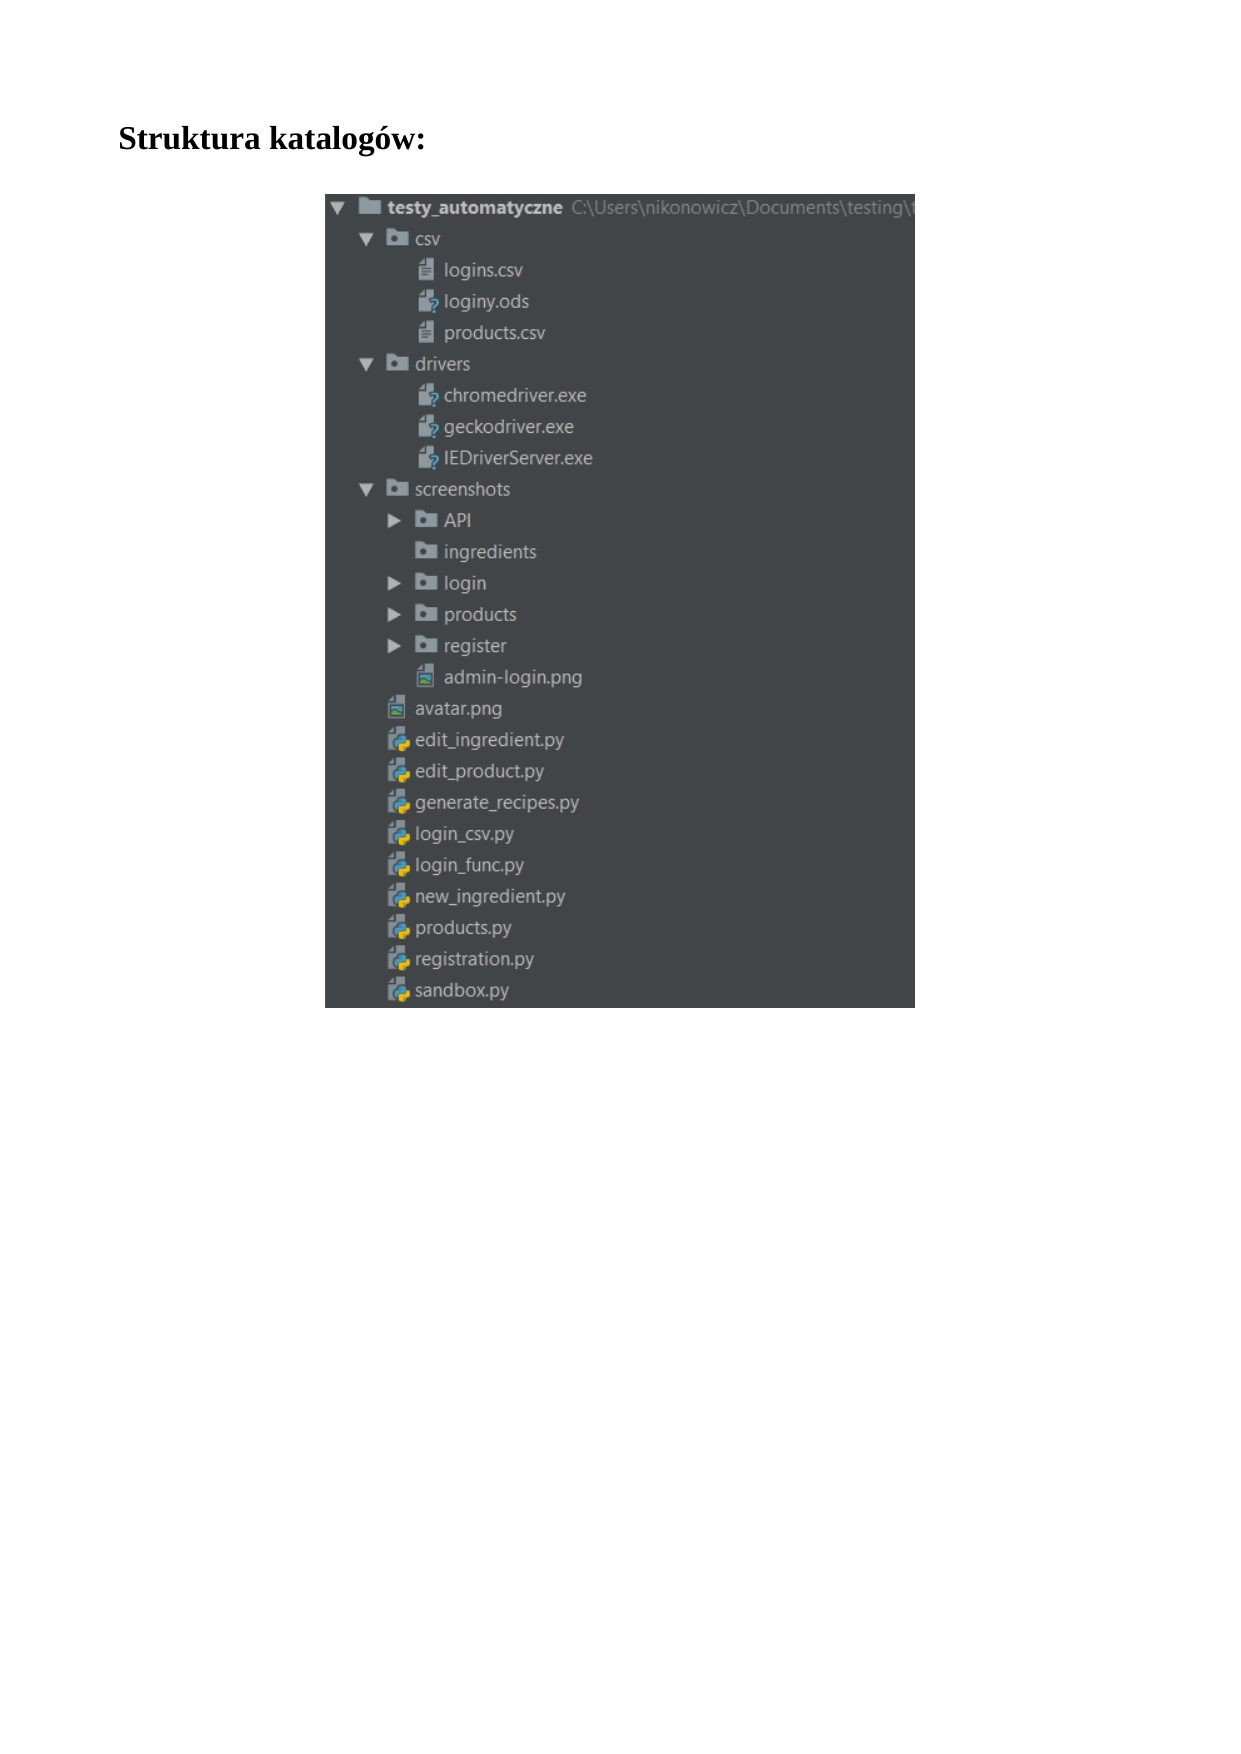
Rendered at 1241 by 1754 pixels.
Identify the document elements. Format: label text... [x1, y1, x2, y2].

picture [325, 194, 915, 1008]
text Struktura katalogów: [118, 118, 1122, 156]
